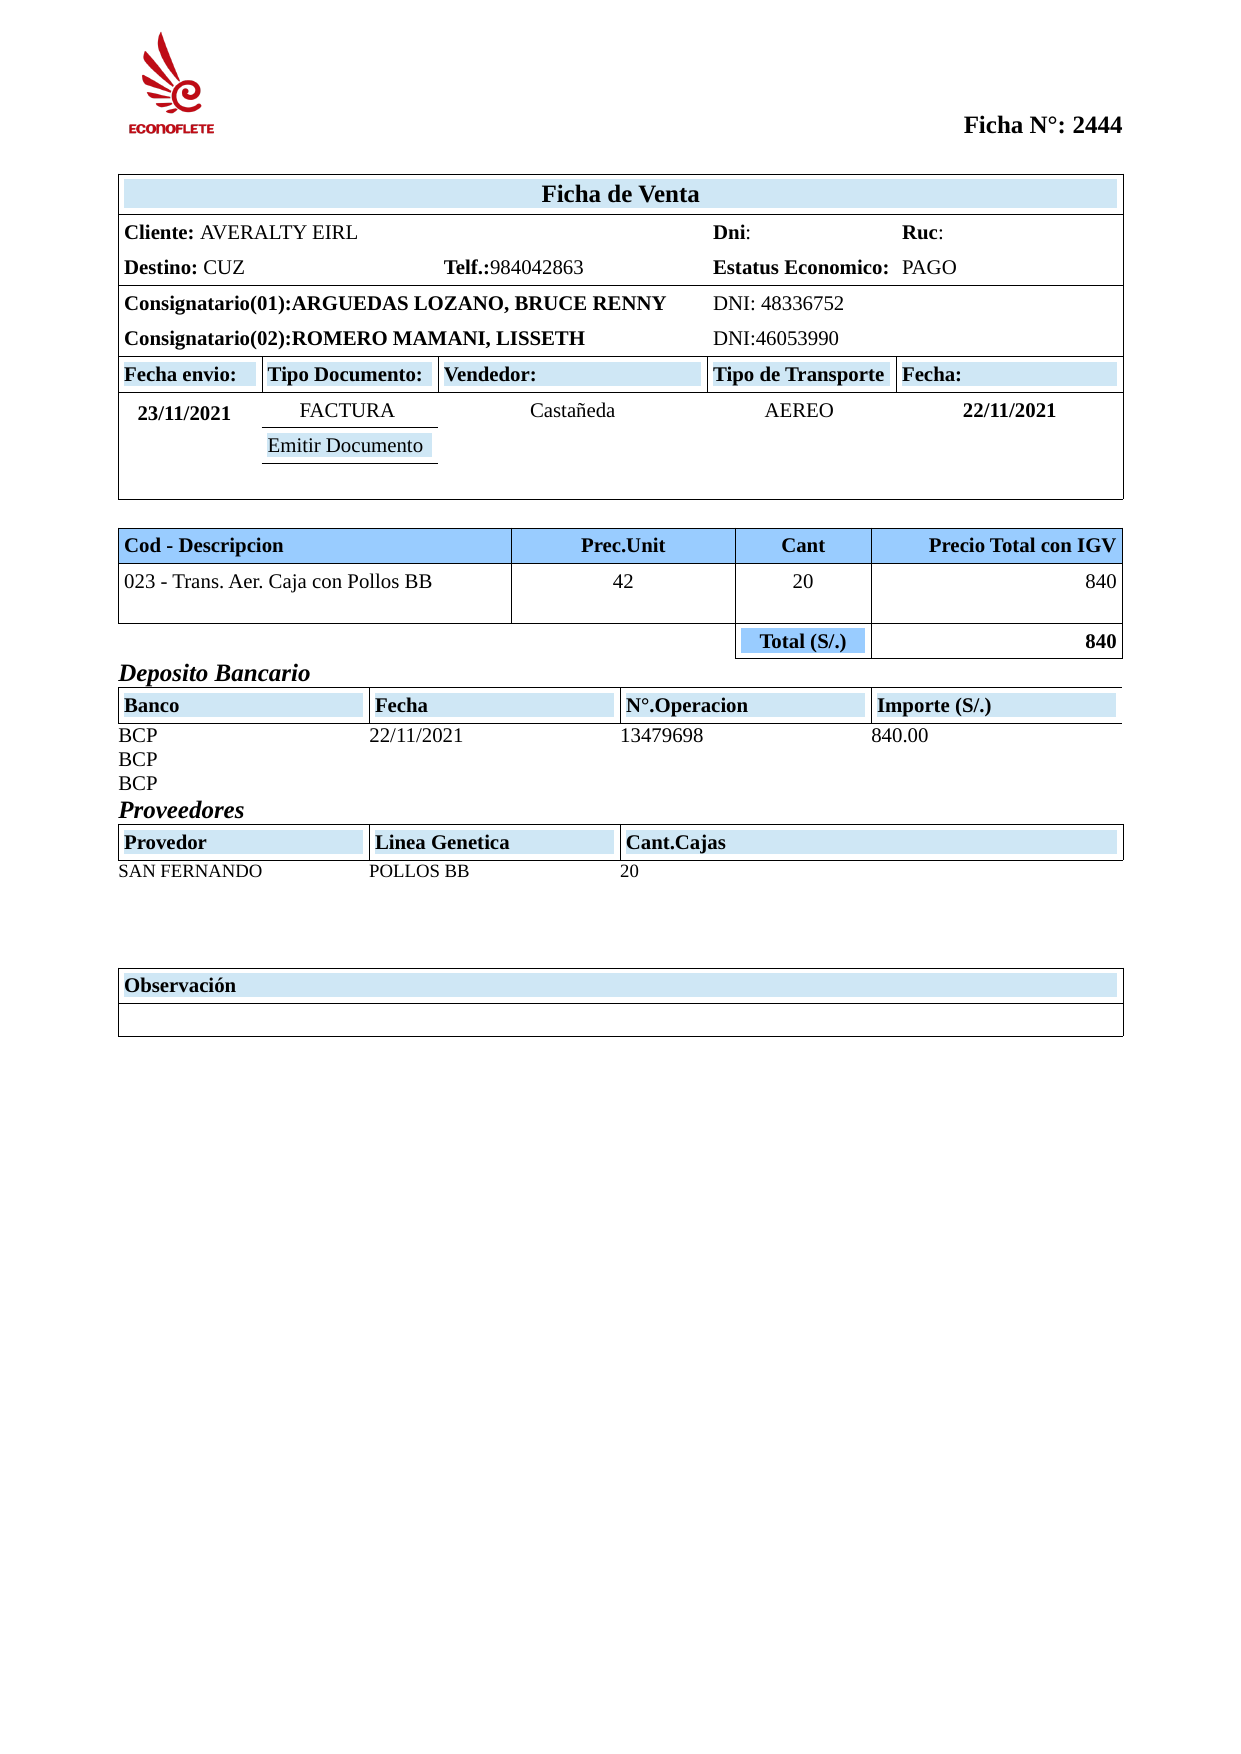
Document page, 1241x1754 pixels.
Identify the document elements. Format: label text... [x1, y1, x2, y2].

table_cell Tipo Documento: [263, 357, 438, 392]
table_cell 23/11/2021 [119, 393, 262, 498]
table_cell [620, 946, 1123, 967]
table_cell Ruc: [896, 215, 1123, 249]
table_cell 13479698 [620, 724, 871, 747]
table_cell PAGO [896, 249, 1123, 285]
table_cell POLLOS BB [369, 861, 620, 881]
table_cell Fecha envio: [119, 357, 262, 392]
table_header N°.Operacion [621, 688, 871, 723]
table_cell [620, 771, 871, 795]
table_cell [620, 924, 1123, 946]
table_cell [118, 903, 369, 924]
table_cell [369, 771, 620, 795]
table_header Importe (S/.) [872, 688, 1122, 723]
table_cell 20 [736, 564, 871, 623]
table_header Fecha [370, 688, 620, 723]
text Proveedores [118, 795, 1122, 824]
table_cell [118, 946, 369, 967]
table_cell 840.00 [871, 724, 1122, 747]
table_cell [871, 771, 1122, 795]
table_cell Telf.:984042863 [438, 249, 707, 285]
table_cell [369, 747, 620, 771]
table_cell Cliente: AVERALTY EIRL [119, 215, 707, 249]
table_cell [262, 464, 438, 498]
table_cell BCP [118, 724, 369, 747]
table_header Linea Genetica [370, 825, 620, 859]
table_cell [620, 903, 1123, 924]
table_cell BCP [118, 747, 369, 771]
table_cell Consignatario(02):ROMERO MAMANI, LISSETH [119, 321, 707, 356]
table_cell [620, 747, 871, 771]
table_cell Vendedor: [439, 357, 707, 392]
table_cell [118, 881, 369, 903]
table_cell [118, 624, 511, 658]
table_cell Total (S/.) [736, 624, 871, 658]
table_cell [369, 881, 620, 903]
table_cell 840 [872, 624, 1122, 658]
table_header Provedor [119, 825, 369, 859]
table_cell Castañeda [438, 393, 707, 498]
table_cell Destino: CUZ [119, 249, 438, 285]
table_header Banco [119, 688, 369, 723]
table_cell FACTURA [262, 393, 438, 427]
table_cell 20 [620, 861, 1123, 881]
table_cell 023 - Trans. Aer. Caja con Pollos BB [119, 564, 511, 623]
table_cell [511, 624, 735, 658]
table_header Cod - Descripcion [119, 529, 511, 563]
table_cell 840 [872, 564, 1122, 623]
table_cell [871, 747, 1122, 771]
table_header Observación [119, 969, 1123, 1003]
table_cell Fecha: [897, 357, 1123, 392]
table_cell Dni: [707, 215, 896, 249]
table_cell Consignatario(01):ARGUEDAS LOZANO, BRUCE RENNY [119, 286, 707, 321]
table_cell DNI:46053990 [707, 321, 1123, 356]
table_cell SAN FERNANDO [118, 861, 369, 881]
table_cell DNI: 48336752 [707, 286, 1123, 321]
table_header Cant [736, 529, 871, 563]
table_header Cant.Cajas [621, 825, 1123, 859]
table_cell Estatus Economico: [707, 249, 896, 285]
table_cell [369, 924, 620, 946]
table_cell 22/11/2021 [369, 724, 620, 747]
table_cell [118, 924, 369, 946]
table_cell 42 [512, 564, 735, 623]
table_header Prec.Unit [512, 529, 735, 563]
table_header Ficha de Venta [119, 175, 1123, 214]
table_cell Emitir Documento [262, 428, 438, 463]
table_cell BCP [118, 771, 369, 795]
table_cell [119, 1004, 1123, 1036]
table_header Precio Total con IGV [872, 529, 1122, 563]
table_cell AEREO [707, 393, 896, 498]
table_cell [369, 903, 620, 924]
table_cell [620, 881, 1123, 903]
text Deposito Bancario [118, 658, 1122, 687]
table_cell [369, 946, 620, 967]
picture [118, 31, 225, 134]
table_cell Tipo de Transporte [708, 357, 896, 392]
table_cell 22/11/2021 [896, 393, 1123, 498]
